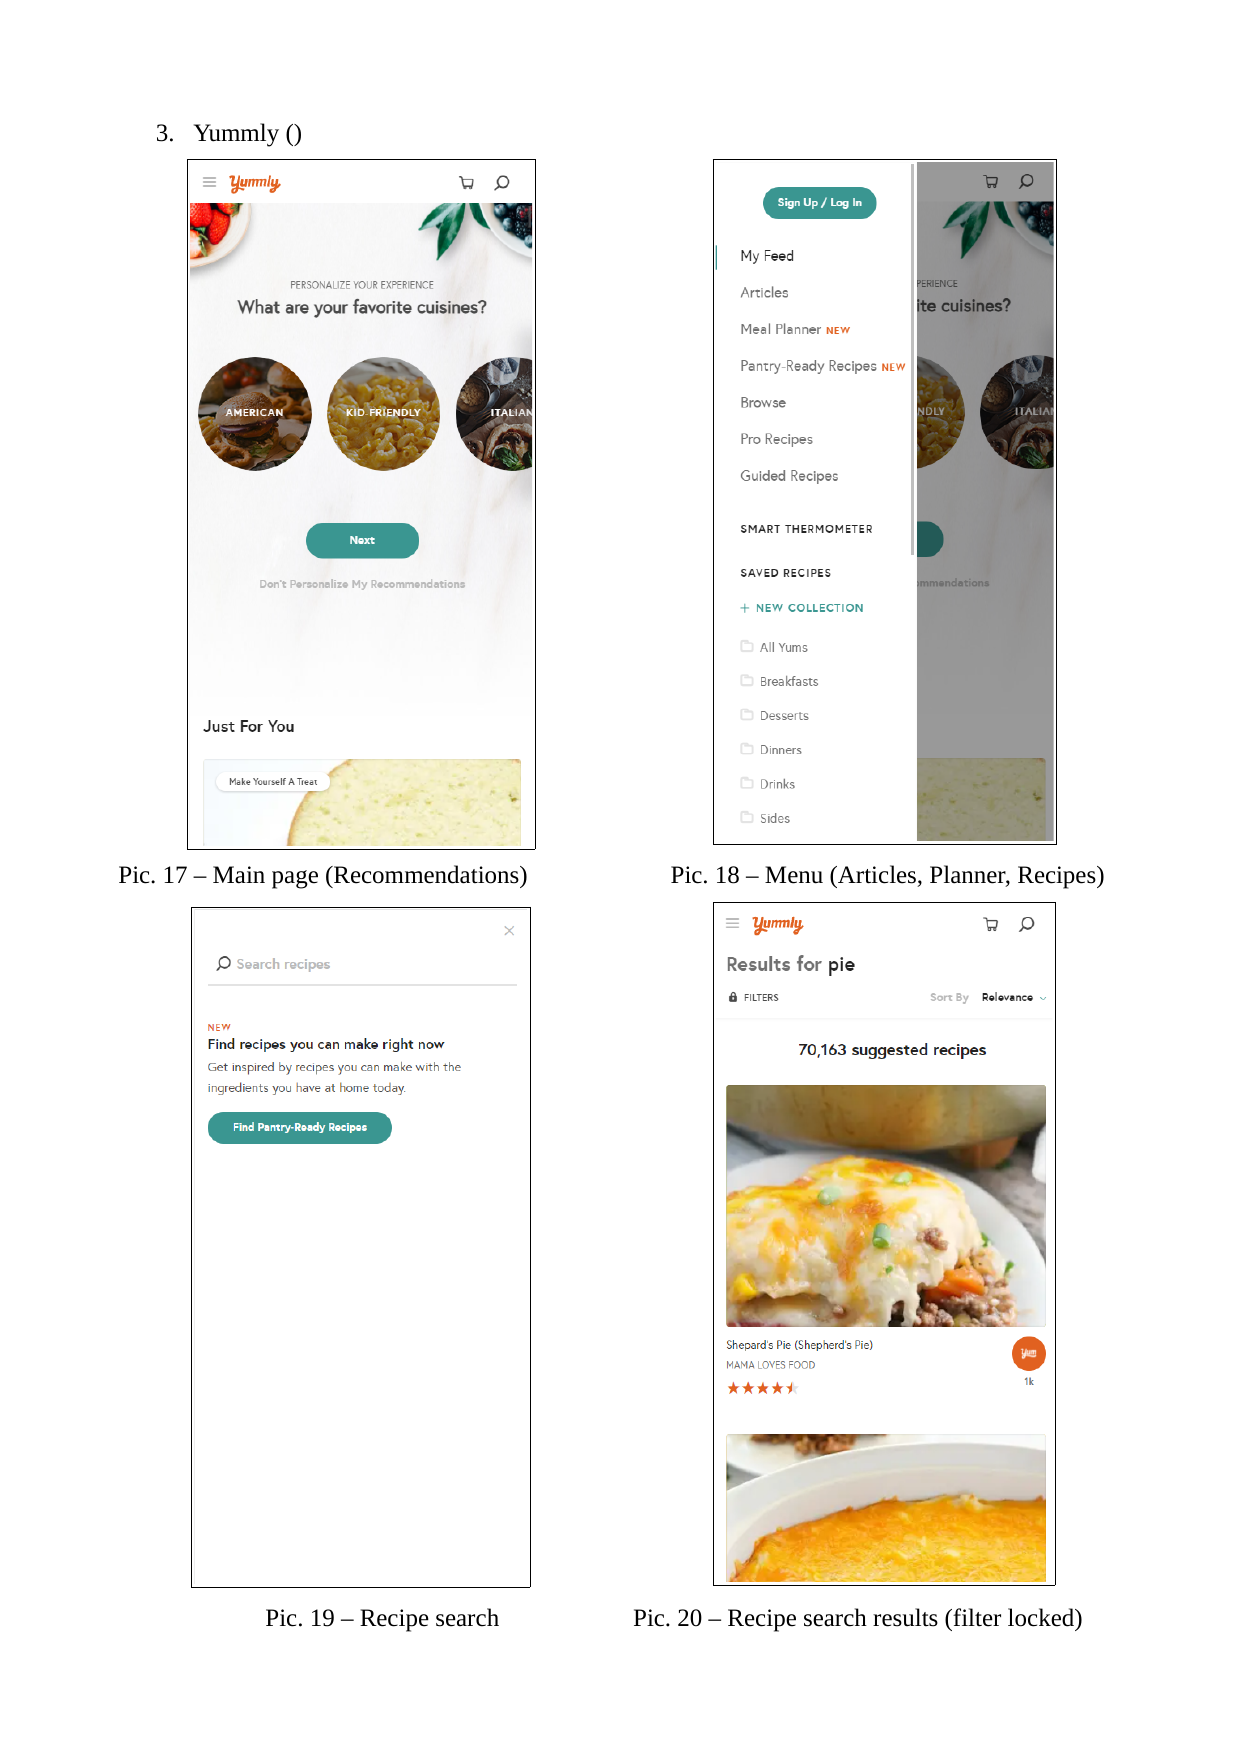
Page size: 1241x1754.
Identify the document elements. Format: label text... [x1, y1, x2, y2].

picture [189, 162, 533, 846]
picture [194, 909, 527, 1584]
text Pic. 19 – Recipe search Pic. 20 – Recipe search results (filter locked) [118, 1603, 1122, 1632]
text Pic. 17 – Main page (Recommendations) Pic. 18 – Menu (Articles, Planner, Recipes) [118, 861, 1122, 889]
list Yummly () [156, 118, 1122, 147]
picture [715, 162, 1054, 841]
picture [715, 905, 1053, 1582]
